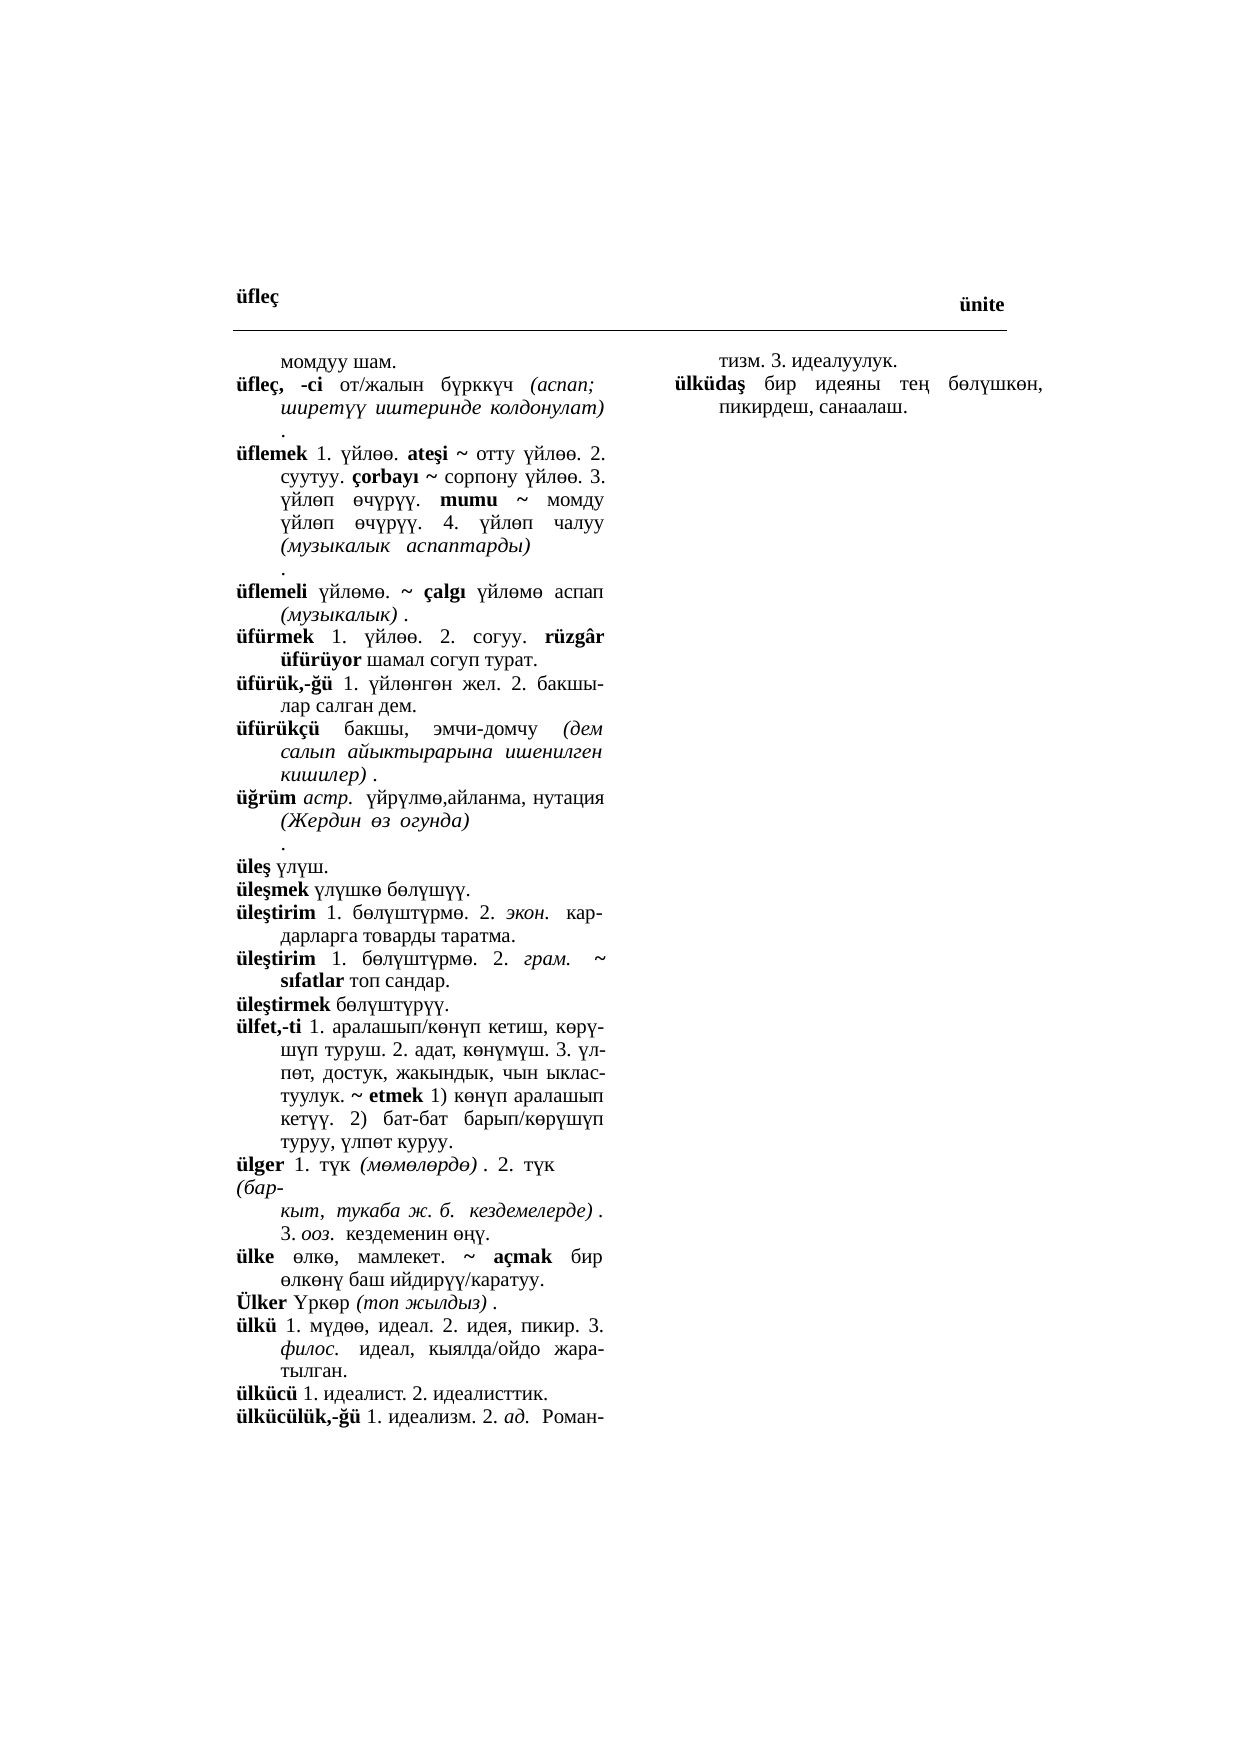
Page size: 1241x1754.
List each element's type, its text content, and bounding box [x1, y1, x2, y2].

text üfleç [236, 284, 279, 308]
text өлкөнү баш ийдирүү/каратуу. [280, 1268, 545, 1291]
text пикирдеш, санаалаш. [719, 395, 926, 418]
text üfürükçü бакшы, эмчи-домчу (дем [236, 717, 609, 740]
text ülger 1. түк (мөмөлөрдө) . 2. түк (бар- [236, 1153, 609, 1199]
text кетүү. 2) бат-бат барып/көрүшүп туруу, үлпөт куруу. [280, 1107, 609, 1153]
text üfürmek 1. үйлөө. 2. согуу. rüzgâr üfürüyor шамал согуп турат. [236, 626, 609, 671]
text üleşmek үлүшкө бөлүшүү. [236, 878, 609, 901]
text ülkücü 1. идеалист. 2. идеалисттик. [236, 1382, 609, 1405]
text үйлөп өчүрүү. 4. үйлөп чалуу [280, 511, 606, 534]
text кыт, тукаба ж. б. кездемелерде) . [280, 1199, 606, 1222]
text üleş үлүш. [236, 855, 609, 878]
text (музыкалык аспаптарды) . [280, 534, 530, 580]
text филос. идеал, кыялда/ойдо жара- тылган. [280, 1337, 609, 1382]
text 3. ооз. кездеменин өңү. [280, 1222, 492, 1245]
text ülkü 1. мүдөө, идеал. 2. идея, пикир. 3. [236, 1314, 609, 1337]
text ширетүү иштеринде колдонулат) . [280, 396, 604, 442]
text üflemek 1. үйлөө. ateşi ~ отту үйлөө. 2. суутуу. çorbayı ~ сорпону үйлөө. 3. үйлөп өчүрүү. mumu ~ момду [236, 442, 606, 511]
text ülke өлкө, мамлекет. ~ açmak бир [236, 1245, 609, 1268]
text üflemeli үйлөмө. ~ çalgı үйлөмө аспап [236, 580, 609, 603]
text üleştirim 1. бөлүштүрмө. 2. грам. ~ [236, 947, 609, 969]
text ülkücülük,-ğü 1. идеализм. 2. ад. Роман- [236, 1405, 609, 1428]
text тизм. 3. идеалуулук. [719, 349, 917, 372]
text шүп туруш. 2. адат, көнүмүш. 3. үл- пөт, достук, жакындык, чын ыклас- туулук. ~ etmek 1) көнүп аралашып [280, 1038, 606, 1107]
text Ülker Үркөр (топ жылдыз) . [236, 1291, 609, 1314]
text üleştirim 1. бөлүштүрмө. 2. экон. кар- дарларга товарды таратма. [236, 901, 609, 947]
text üleştirmek бөлүштүрүү. [236, 993, 609, 1016]
text sıfatlar топ сандар. [280, 969, 451, 993]
text момдуу шам. [280, 349, 398, 373]
text (музыкалык) . [280, 603, 409, 626]
text üfürük,-ğü 1. үйлөнгөн жел. 2. бакшы- лар салган дем. [236, 672, 609, 717]
text üfleç, -ci от/жалын бүрккүч (аспап; [236, 373, 609, 396]
text üğrüm астр. үйрүлмө,айланма, нутация [236, 786, 609, 809]
text ünite [899, 292, 1065, 316]
text салып айыктырарына ишенилген кишилер) . [280, 740, 606, 786]
text (Жердин өз огунда) . [280, 809, 469, 855]
text ülküdaş бир идеяны тең бөлүшкөн, [674, 372, 1065, 395]
text ülfet,-ti 1. аралашып/көнүп кетиш, көрү- [236, 1016, 609, 1038]
